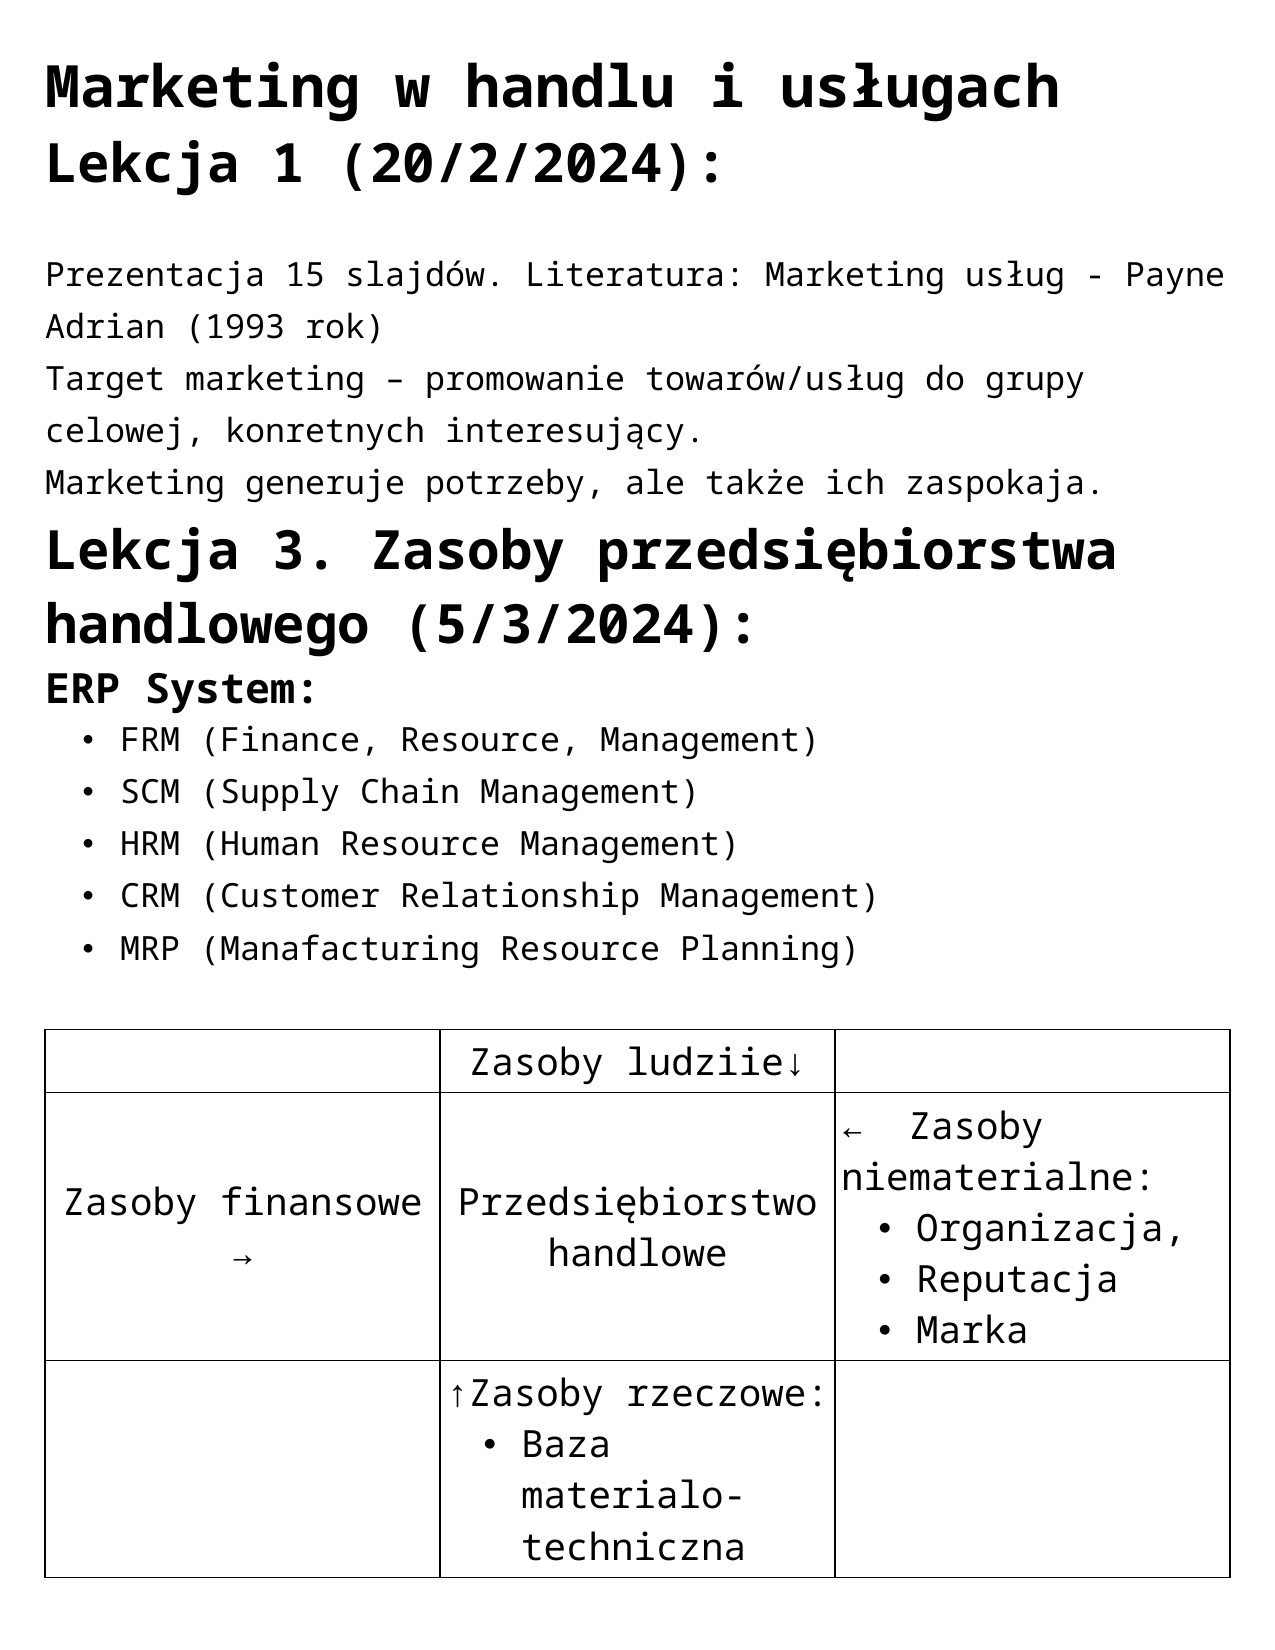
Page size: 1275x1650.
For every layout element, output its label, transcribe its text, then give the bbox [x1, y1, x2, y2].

table_header Zasoby ludziie↓ [441, 1030, 834, 1092]
table_cell ← Zasoby niematerialne: Organizacja, Reputacja Marka [836, 1093, 1229, 1360]
subtitle Lekcja 3. Zasoby przedsiębiorstwa handlowego (5/3/2024): [45, 511, 1230, 659]
table_cell [836, 1361, 1229, 1577]
table_cell Przedsiębiorstwo handlowe [441, 1093, 834, 1360]
table_cell Zasoby finansowe → [46, 1093, 439, 1360]
list HRM (Human Resource Management) [82, 820, 1230, 865]
text Prezentacja 15 slajdów. Literatura: Marketing usług - Payne Adrian (1993 rok) [45, 250, 1230, 348]
subtitle Lekcja 1 (20/2/2024): [45, 124, 1230, 198]
table_header [46, 1030, 439, 1092]
text Target marketing – promowanie towarów/usług do grupy celowej, konretnych interesujący. [45, 355, 1230, 452]
list SCM (Supply Chain Management) [82, 768, 1230, 813]
table_header [836, 1030, 1229, 1092]
table_cell ↑Zasoby rzeczowe: Baza materialo-techniczna Towary [441, 1361, 834, 1577]
list FRM (Finance, Resource, Management) [82, 716, 1230, 761]
list MRP (Manafacturing Resource Planning) [82, 924, 1230, 970]
text Marketing generuje potrzeby, ale także ich zaspokaja. [45, 459, 1230, 504]
subtitle ERP System: [45, 659, 1230, 716]
list CRM (Customer Relationship Management) [82, 872, 1230, 918]
table_cell [46, 1361, 439, 1577]
title Marketing w handlu i usługach [45, 45, 1230, 124]
